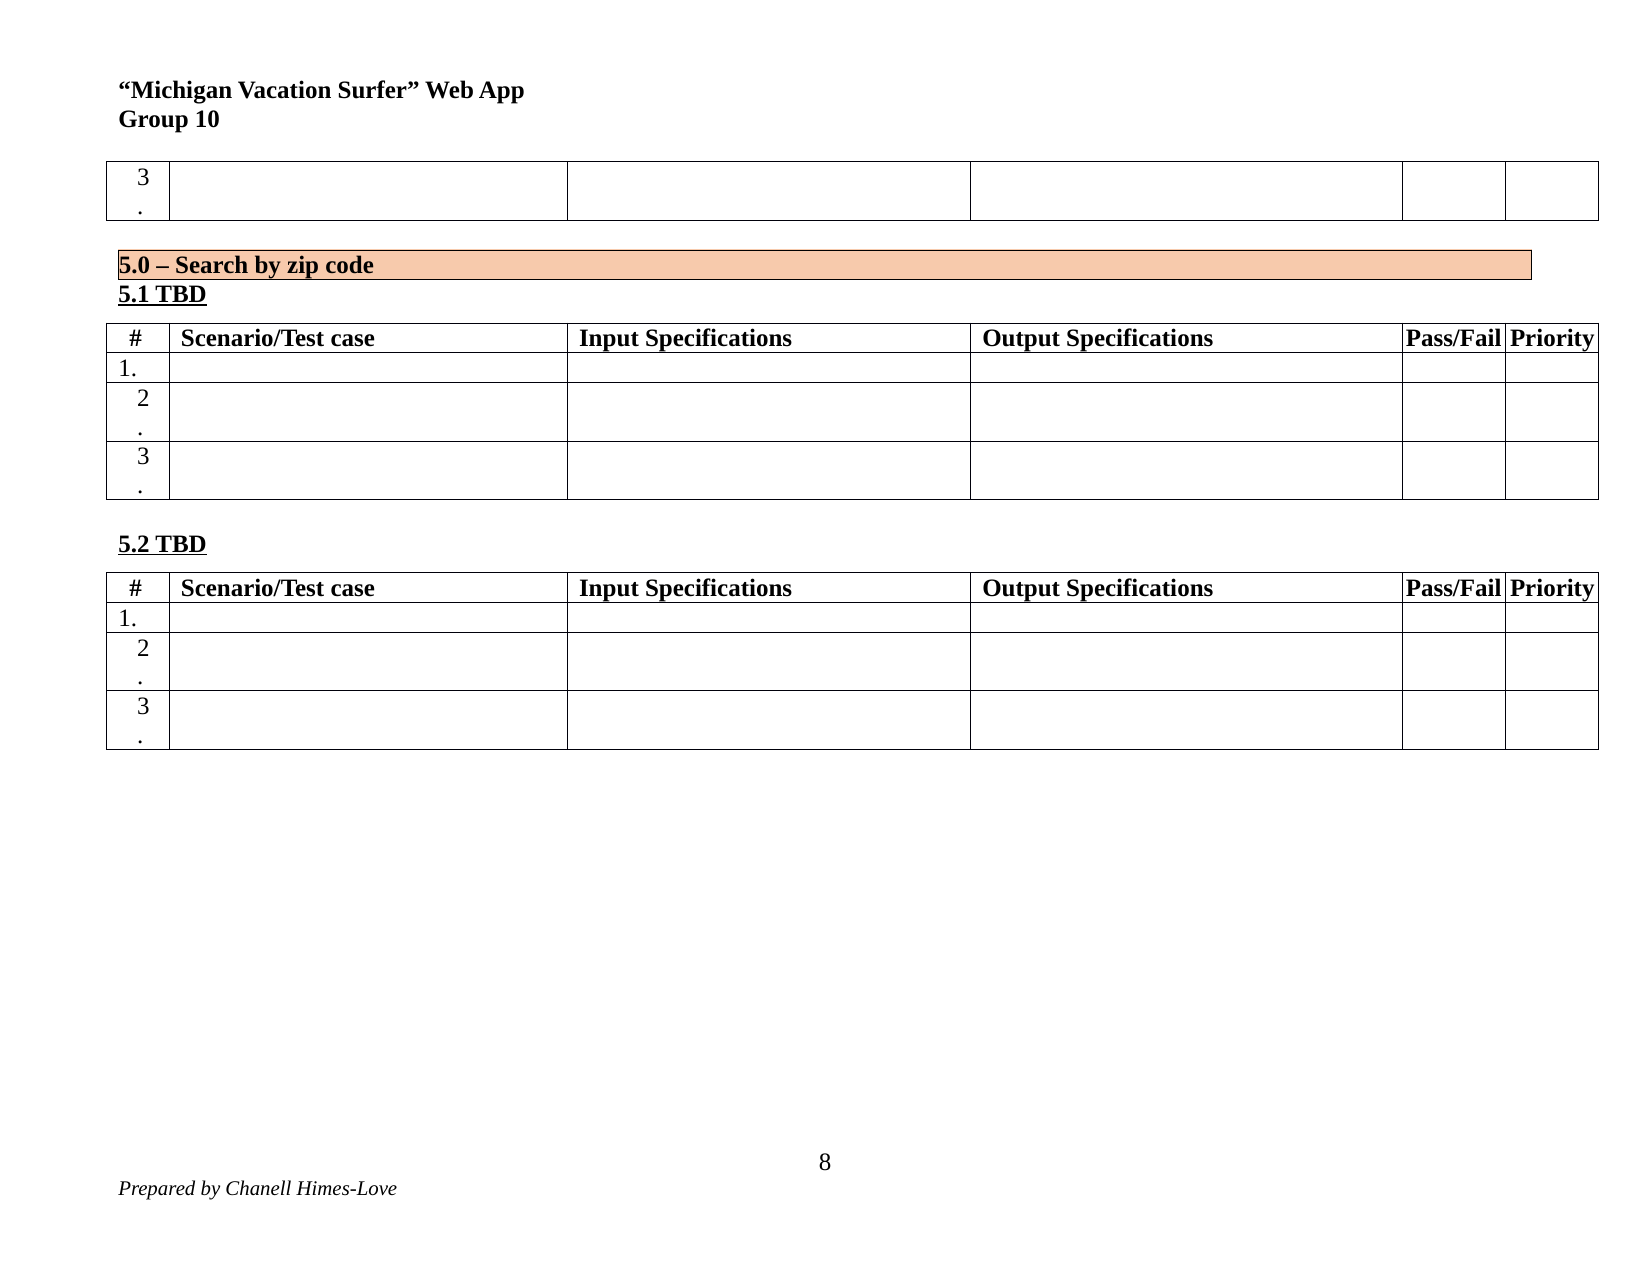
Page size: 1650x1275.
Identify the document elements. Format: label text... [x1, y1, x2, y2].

table_cell [170, 691, 567, 749]
table_cell [170, 353, 567, 382]
table_cell [1506, 162, 1598, 220]
table_cell [170, 162, 567, 220]
table_header Priority [1506, 573, 1598, 602]
table_cell [107, 383, 169, 441]
table_cell [170, 442, 567, 499]
table_cell [170, 603, 567, 632]
table_cell [1506, 691, 1598, 749]
table_cell [568, 691, 970, 749]
table_cell [971, 383, 1402, 441]
table_cell [107, 633, 169, 690]
table_header Scenario/Test case [170, 324, 567, 352]
table_header Output Specifications [971, 573, 1402, 602]
table_cell [971, 442, 1402, 499]
table_cell [568, 162, 970, 220]
table_header Input Specifications [568, 324, 970, 352]
table_cell [107, 691, 169, 749]
table_cell [568, 353, 970, 382]
table_header Pass/Fail [1403, 324, 1505, 352]
table_cell [1403, 162, 1505, 220]
table_header Input Specifications [568, 573, 970, 602]
table_header Pass/Fail [1403, 573, 1505, 602]
table_cell [1403, 603, 1505, 632]
table_cell [1506, 603, 1598, 632]
table_cell [568, 442, 970, 499]
table_cell [1506, 383, 1598, 441]
table_cell [1506, 633, 1598, 690]
table_cell [971, 603, 1402, 632]
table_cell [568, 633, 970, 690]
table_cell [971, 353, 1402, 382]
table_cell [107, 353, 169, 382]
table_cell [568, 383, 970, 441]
table_header Scenario/Test case [170, 573, 567, 602]
text 5.0 – Search by zip code [119, 251, 1531, 279]
table_cell [971, 691, 1402, 749]
table_cell [1506, 442, 1598, 499]
table_cell [1403, 353, 1505, 382]
table_cell [1403, 442, 1505, 499]
table_cell [971, 162, 1402, 220]
table_header Output Specifications [971, 324, 1402, 352]
table_cell [1403, 383, 1505, 441]
table_header Priority [1506, 324, 1598, 352]
table_cell [1403, 633, 1505, 690]
table_cell [971, 633, 1402, 690]
table_cell [1506, 353, 1598, 382]
table_cell [568, 603, 970, 632]
table_header # [107, 573, 169, 602]
text 5.2 TBD [118, 529, 1532, 558]
table_cell [107, 603, 169, 632]
table_header # [107, 324, 169, 352]
table_cell [107, 162, 169, 220]
table_cell [107, 442, 169, 499]
table_cell [1403, 691, 1505, 749]
text 5.1 TBD [118, 280, 1532, 308]
table_cell [170, 383, 567, 441]
table_cell [170, 633, 567, 690]
